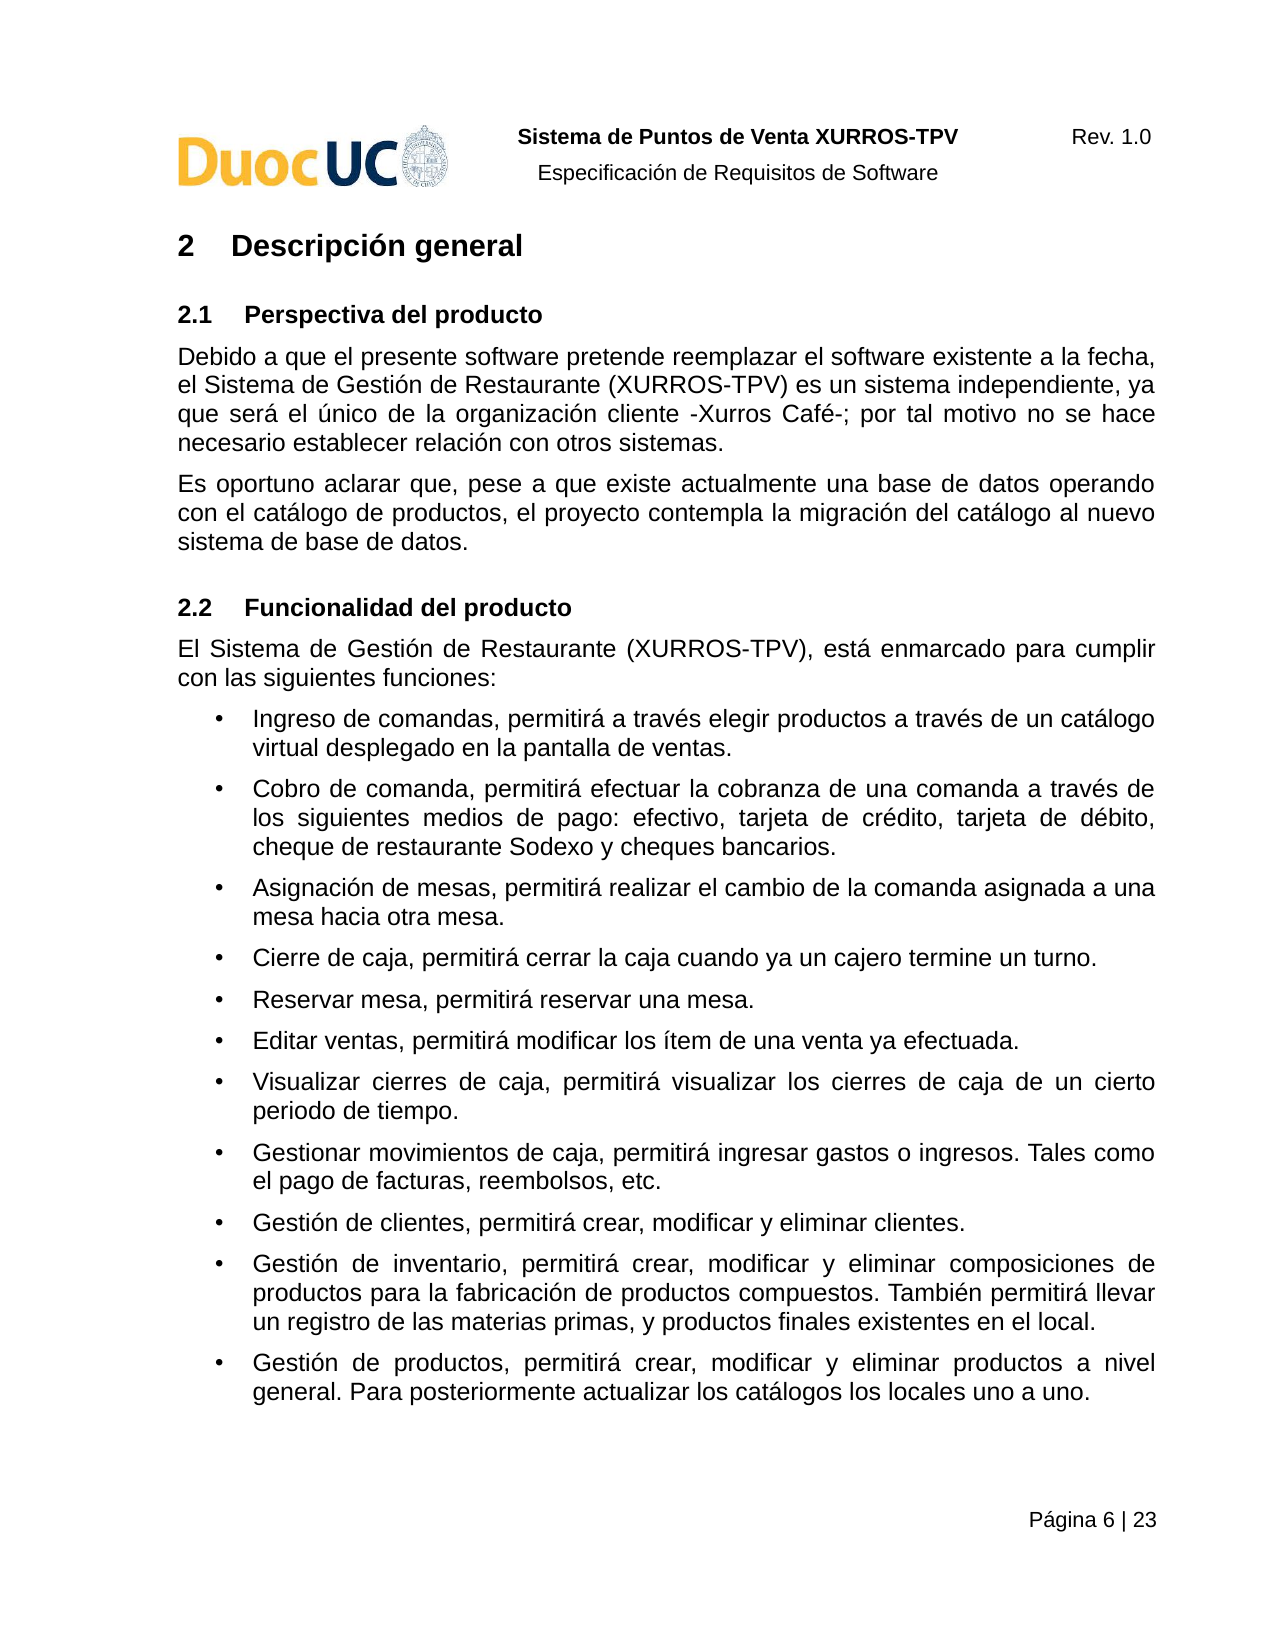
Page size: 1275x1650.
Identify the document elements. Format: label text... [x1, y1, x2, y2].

list Visualizar cierres de caja, permitirá visualizar los cierres de caja de un cierto periodo de tiempo. [215, 1067, 1157, 1125]
text Es oportuno aclarar que, pese a que existe actualmente una base de datos operando con el catálogo de productos, el proyecto contempla la migración del catálogo al nuevo sistema de base de datos. [177, 469, 1157, 556]
list Asignación de mesas, permitirá realizar el cambio de la comanda asignada a una mesa hacia otra mesa. [215, 873, 1157, 931]
list Gestión de productos, permitirá crear, modificar y eliminar productos a nivel general. Para posteriormente actualizar los catálogos los locales uno a uno. [215, 1348, 1157, 1405]
list Cierre de caja, permitirá cerrar la caja cuando ya un cajero termine un turno. [215, 943, 1157, 972]
subtitle Descripción general [177, 228, 1157, 263]
list Gestión de clientes, permitirá crear, modificar y eliminar clientes. [215, 1208, 1157, 1236]
text El Sistema de Gestión de Restaurante (XURROS-TPV), está enmarcado para cumplir con las siguientes funciones: [177, 634, 1157, 692]
subtitle Funcionalidad del producto [177, 593, 1157, 622]
subtitle Perspectiva del producto [177, 301, 1157, 329]
list Ingreso de comandas, permitirá a través elegir productos a través de un catálogo virtual desplegado en la pantalla de ventas. [215, 704, 1157, 762]
list Editar ventas, permitirá modificar los ítem de una venta ya efectuada. [215, 1026, 1157, 1055]
list Reservar mesa, permitirá reservar una mesa. [215, 985, 1157, 1013]
text Debido a que el presente software pretende reemplazar el software existente a la fecha, el Sistema de Gestión de Restaurante (XURROS-TPV) es un sistema independiente, ya que será el único de la organización cliente -Xurros Café-; por tal motivo no se hace necesario establecer relación con otros sistemas. [177, 342, 1157, 457]
list Gestión de inventario, permitirá crear, modificar y eliminar composiciones de productos para la fabricación de productos compuestos. También permitirá llevar un registro de las materias primas, y productos finales existentes en el local. [215, 1249, 1157, 1335]
picture [178, 125, 449, 187]
list Cobro de comanda, permitirá efectuar la cobranza de una comanda a través de los siguientes medios de pago: efectivo, tarjeta de crédito, tarjeta de débito, cheque de restaurante Sodexo y cheques bancarios. [215, 774, 1157, 861]
list Gestionar movimientos de caja, permitirá ingresar gastos o ingresos. Tales como el pago de facturas, reembolsos, etc. [215, 1137, 1157, 1195]
